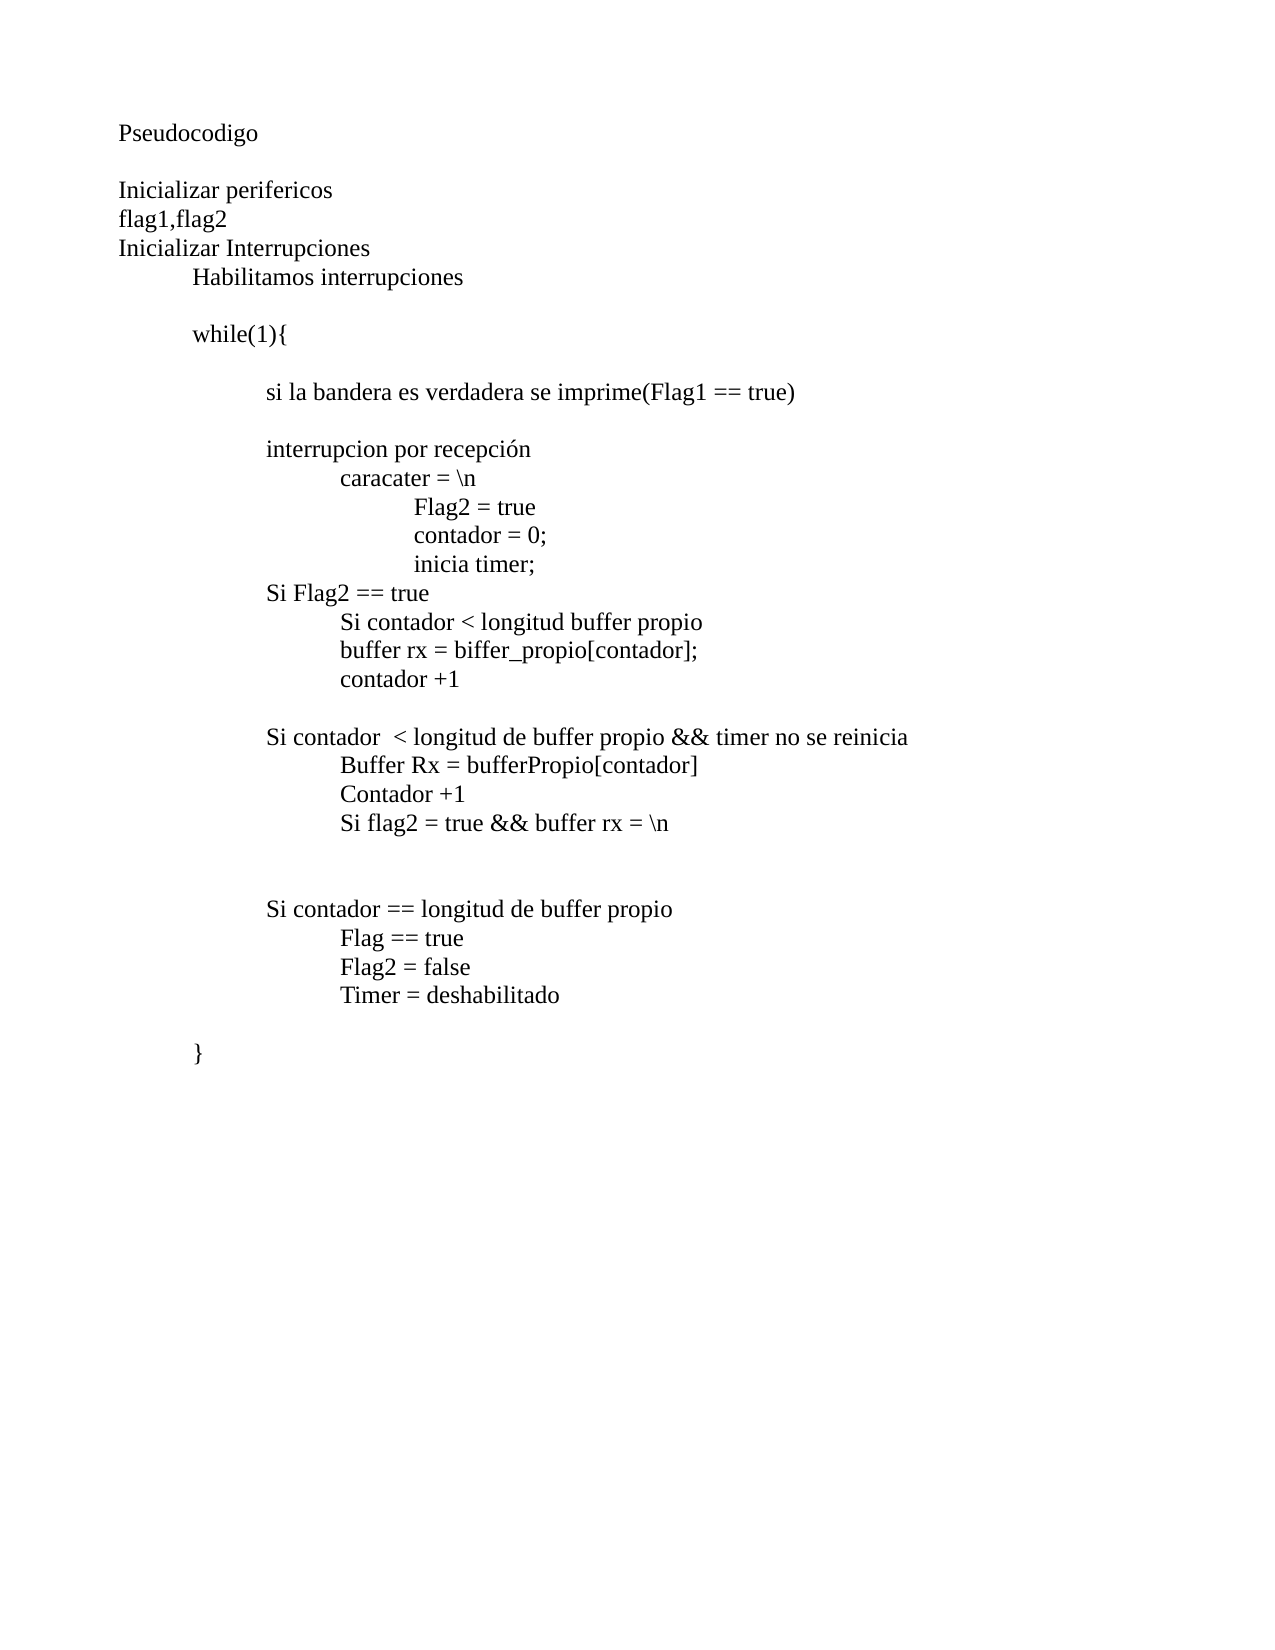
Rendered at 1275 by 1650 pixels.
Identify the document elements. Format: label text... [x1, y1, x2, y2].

text Buffer Rx = bufferPropio[contador] [118, 751, 1157, 779]
text si la bandera es verdadera se imprime(Flag1 == true) [118, 377, 1157, 406]
text flag1,flag2 [118, 204, 1157, 233]
text Inicializar Interrupciones [118, 233, 1157, 262]
text caracater = \n [118, 463, 1157, 492]
text interrupcion por recepción [118, 434, 1157, 463]
text Si contador < longitud de buffer propio && timer no se reinicia [118, 722, 1157, 751]
text Si contador == longitud de buffer propio [118, 894, 1157, 923]
text contador +1 [118, 664, 1157, 693]
text Flag == true [118, 923, 1157, 952]
text Contador +1 [118, 779, 1157, 808]
text buffer rx = biffer_propio[contador]; [118, 636, 1157, 664]
text Habilitamos interrupciones [118, 262, 1157, 291]
text Si Flag2 == true [118, 578, 1157, 607]
text contador = 0; [118, 521, 1157, 549]
text Pseudocodigo [118, 118, 1157, 147]
text Si flag2 = true && buffer rx = \n [118, 808, 1157, 837]
text } [118, 1038, 1157, 1067]
text Si contador < longitud buffer propio [118, 607, 1157, 636]
text Inicializar perifericos [118, 176, 1157, 204]
text Flag2 = true [118, 492, 1157, 521]
text Timer = deshabilitado [118, 981, 1157, 1009]
text Flag2 = false [118, 952, 1157, 981]
text inicia timer; [118, 549, 1157, 578]
text while(1){ [118, 319, 1157, 348]
